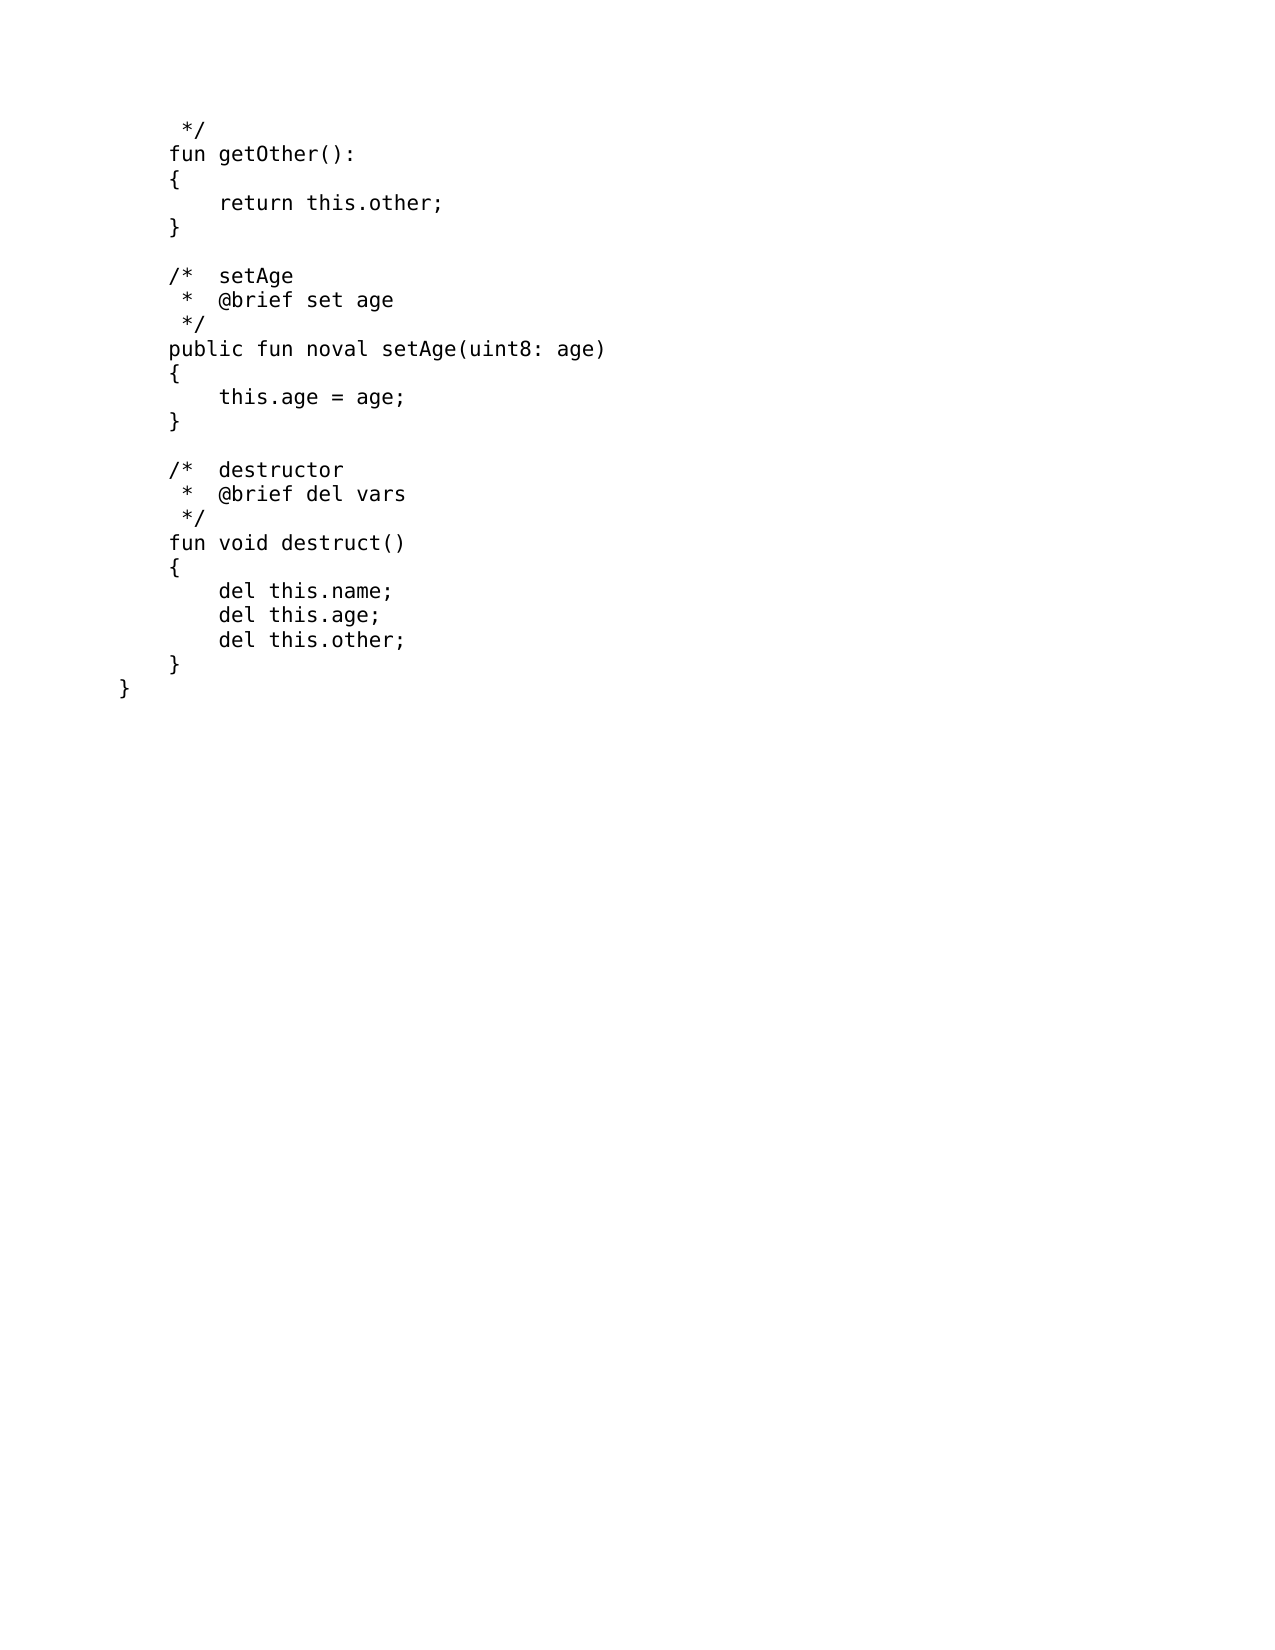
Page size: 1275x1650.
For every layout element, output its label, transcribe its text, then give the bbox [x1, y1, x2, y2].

text } [118, 215, 1157, 239]
text * @brief set age [118, 288, 1157, 312]
text public fun noval setAge(uint8: age) [118, 337, 1157, 361]
text del this.name; [118, 579, 1157, 603]
text */ [118, 312, 1157, 337]
text { [118, 167, 1157, 191]
text } [118, 652, 1157, 676]
text return this.other; [118, 191, 1157, 215]
text */ [118, 506, 1157, 531]
text { [118, 555, 1157, 579]
text fun void destruct() [118, 531, 1157, 555]
text del this.other; [118, 628, 1157, 652]
text del this.age; [118, 603, 1157, 628]
text } [118, 409, 1157, 434]
text } [118, 676, 1157, 701]
text { [118, 361, 1157, 385]
text /* destructor [118, 458, 1157, 482]
text /* setAge [118, 264, 1157, 288]
text fun getOther(): [118, 142, 1157, 167]
text */ [118, 118, 1157, 142]
text * @brief del vars [118, 482, 1157, 506]
text this.age = age; [118, 385, 1157, 409]
